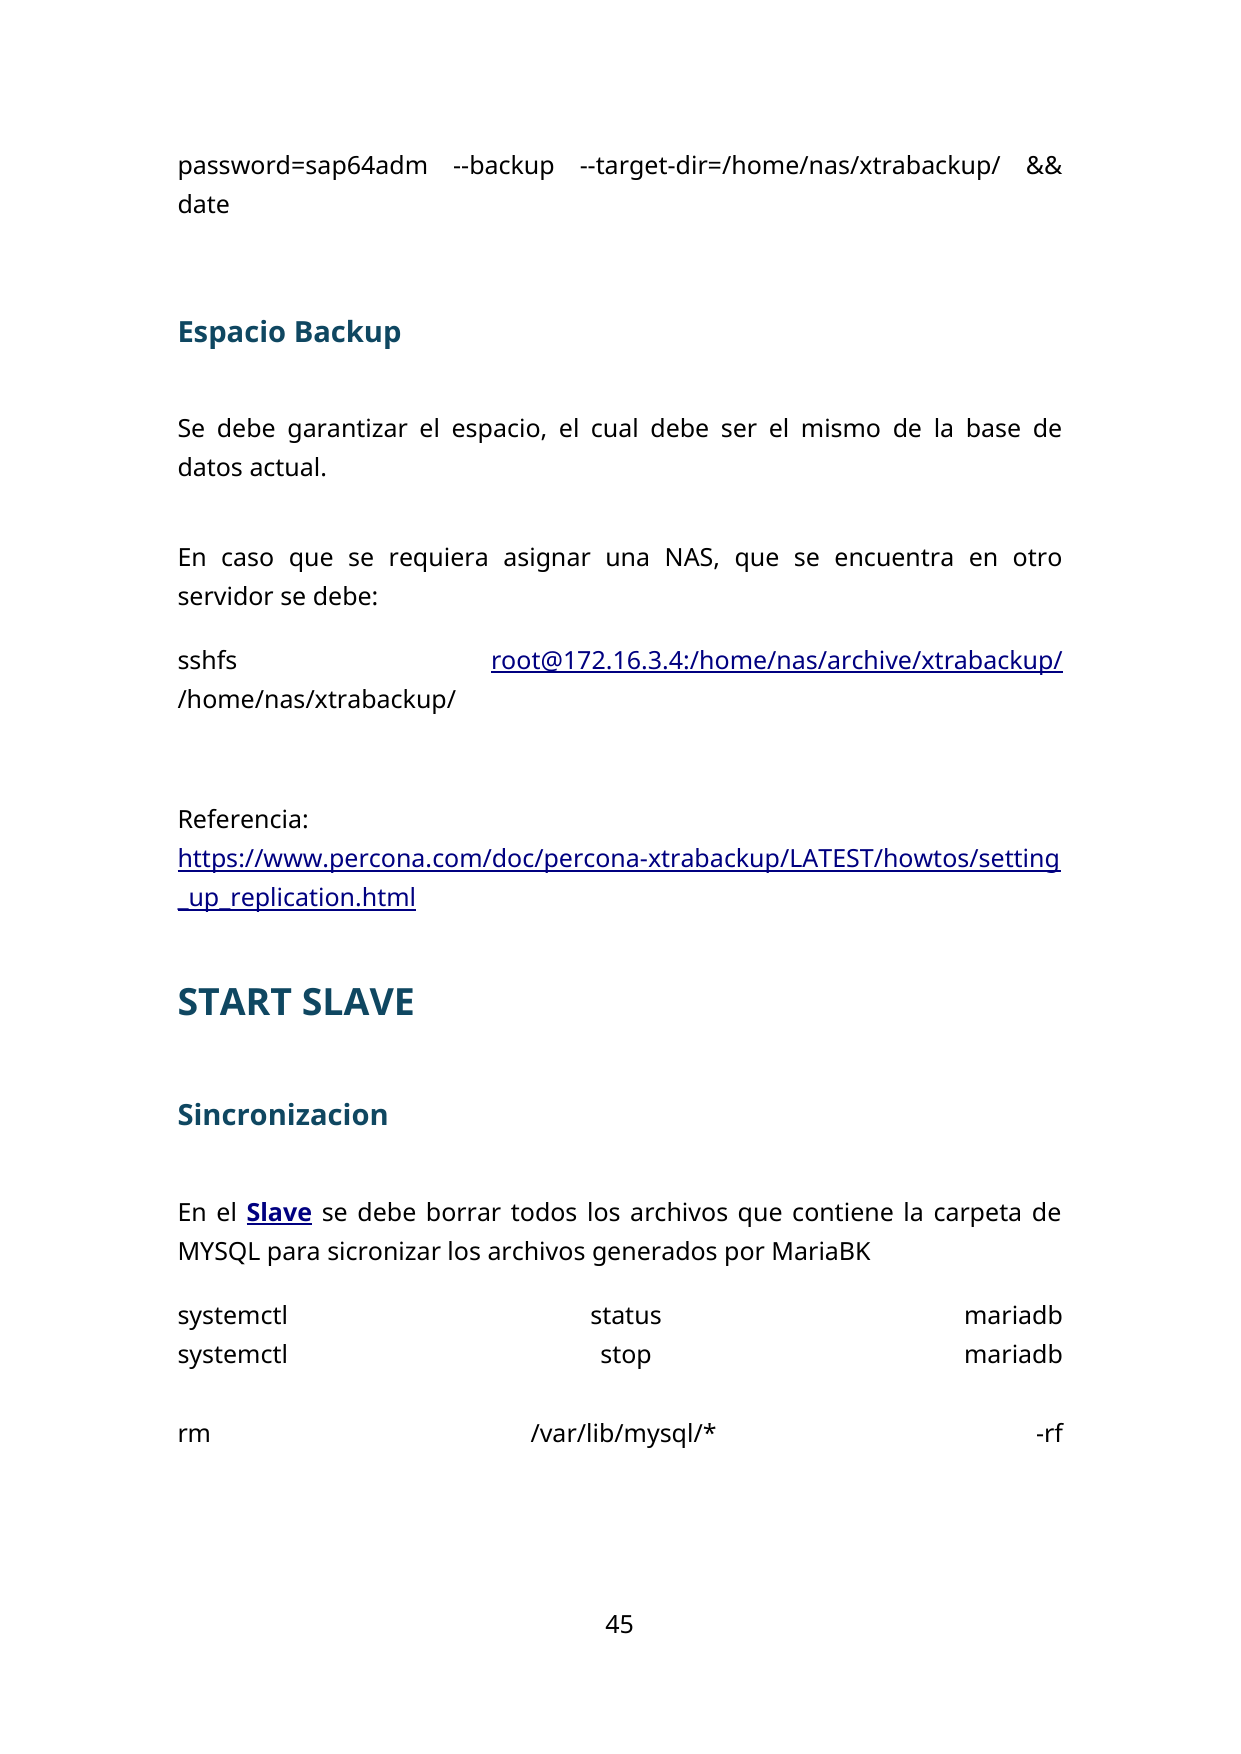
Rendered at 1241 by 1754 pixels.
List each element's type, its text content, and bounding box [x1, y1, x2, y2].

subtitle Sincronizacion [177, 1094, 1063, 1134]
text Referencia: https://www.percona.com/doc/percona-xtrabackup/LATEST/howtos/setting_up_replication.html [177, 802, 1063, 914]
text --password=sap64adm --backup --target-dir=/home/nas/xtrabackup/ && date [177, 148, 1063, 260]
text Se debe garantizar el espacio, el cual debe ser el mismo de la base de datos actual. [177, 411, 1063, 484]
text En caso que se requiera asignar una NAS, que se encuentra en otro servidor se debe: [177, 539, 1063, 612]
text En el Slave se debe borrar todos los archivos que contiene la carpeta de MYSQL para sicronizar los archivos generados por MariaBK [177, 1194, 1063, 1268]
text sshfs root@172.16.3.4:/home/nas/archive/xtrabackup/ /home/nas/xtrabackup/ [177, 643, 1063, 755]
subtitle Espacio Backup [177, 311, 1063, 351]
subtitle START SLAVE [177, 975, 1063, 1026]
text systemctl status mariadb systemctl stop mariadb rm /var/lib/mysql/* -rf [177, 1298, 1063, 1488]
